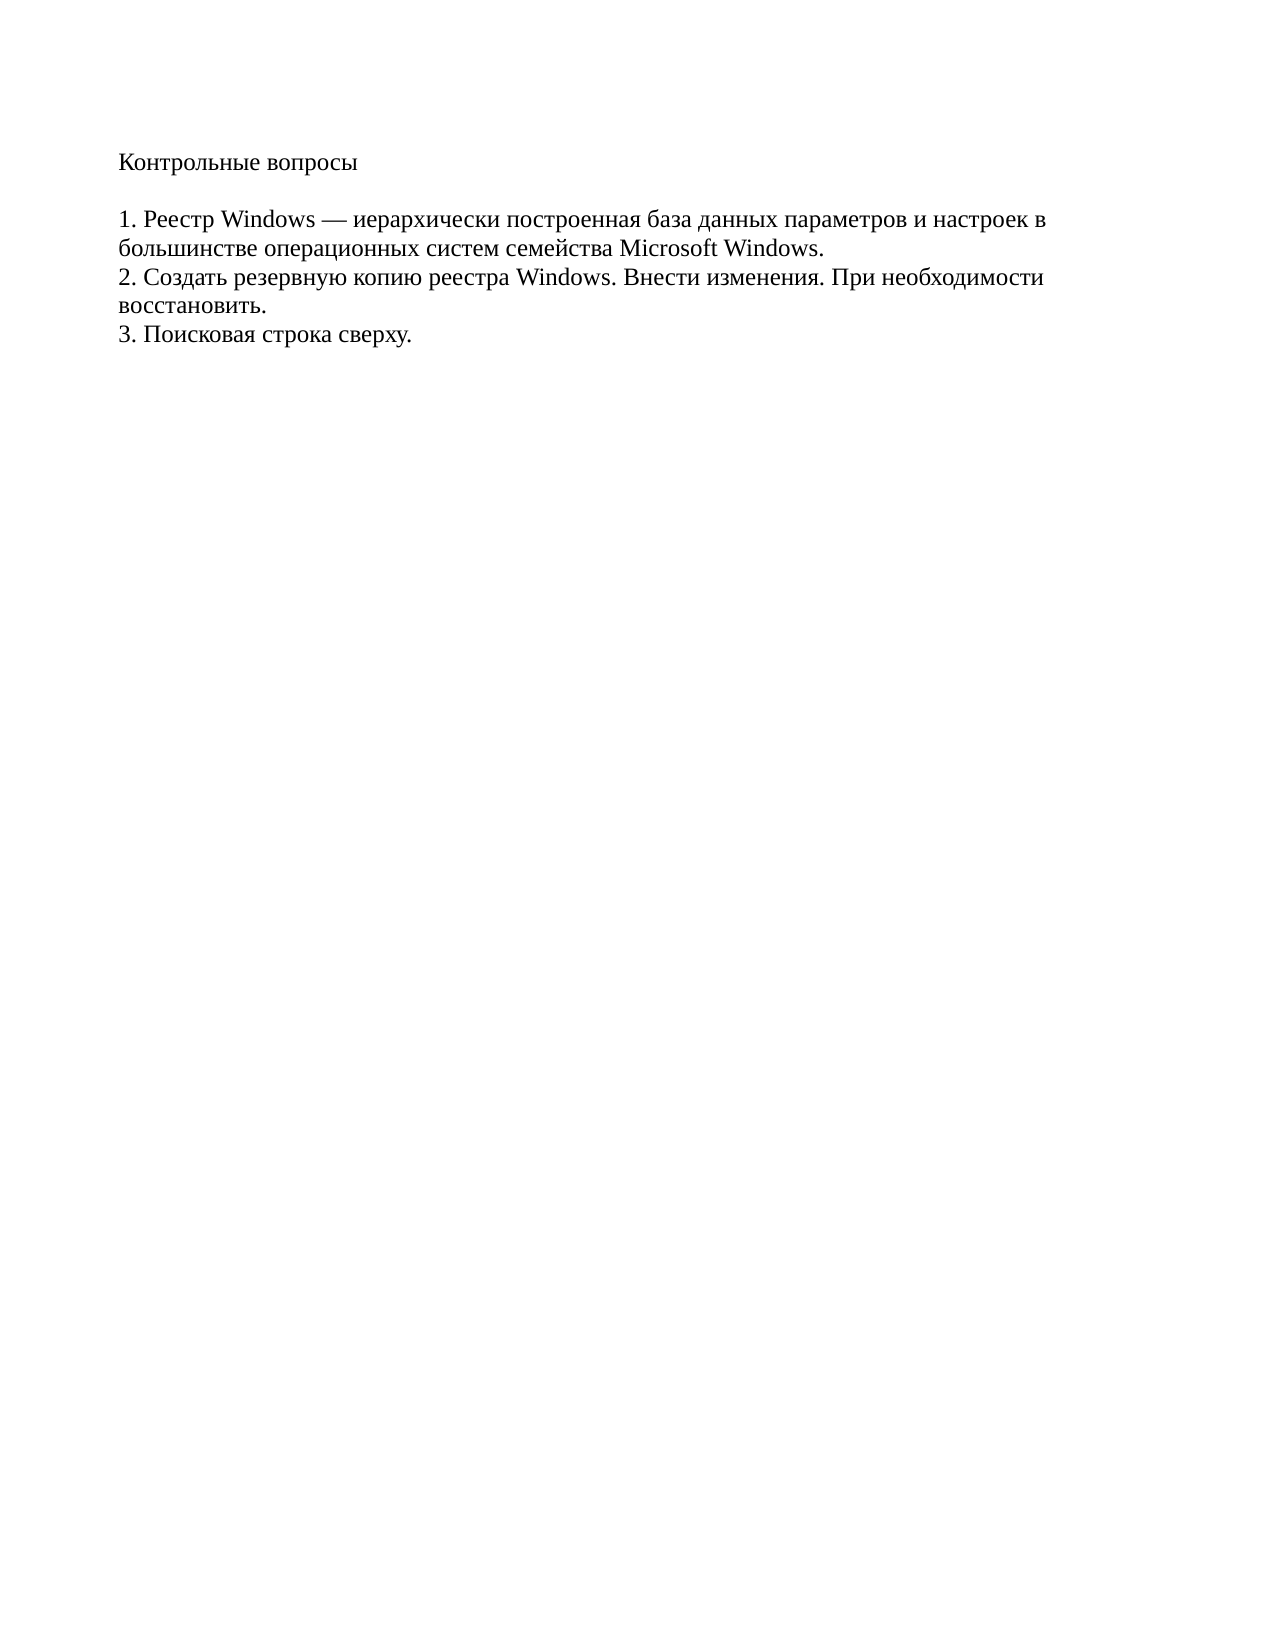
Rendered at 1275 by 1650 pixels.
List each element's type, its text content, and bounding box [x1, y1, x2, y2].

text Контрольные вопросы [118, 147, 1157, 176]
text 1. Реестр Windows — иерархически построенная база данных параметров и настроек в большинстве операционных систем семейства Microsoft Windows. [118, 204, 1157, 262]
text 2. Создать резервную копию реестра Windows. Внести изменения. При необходимости восстановить. [118, 262, 1157, 319]
text 3. Поисковая строка сверху. [118, 319, 1157, 348]
